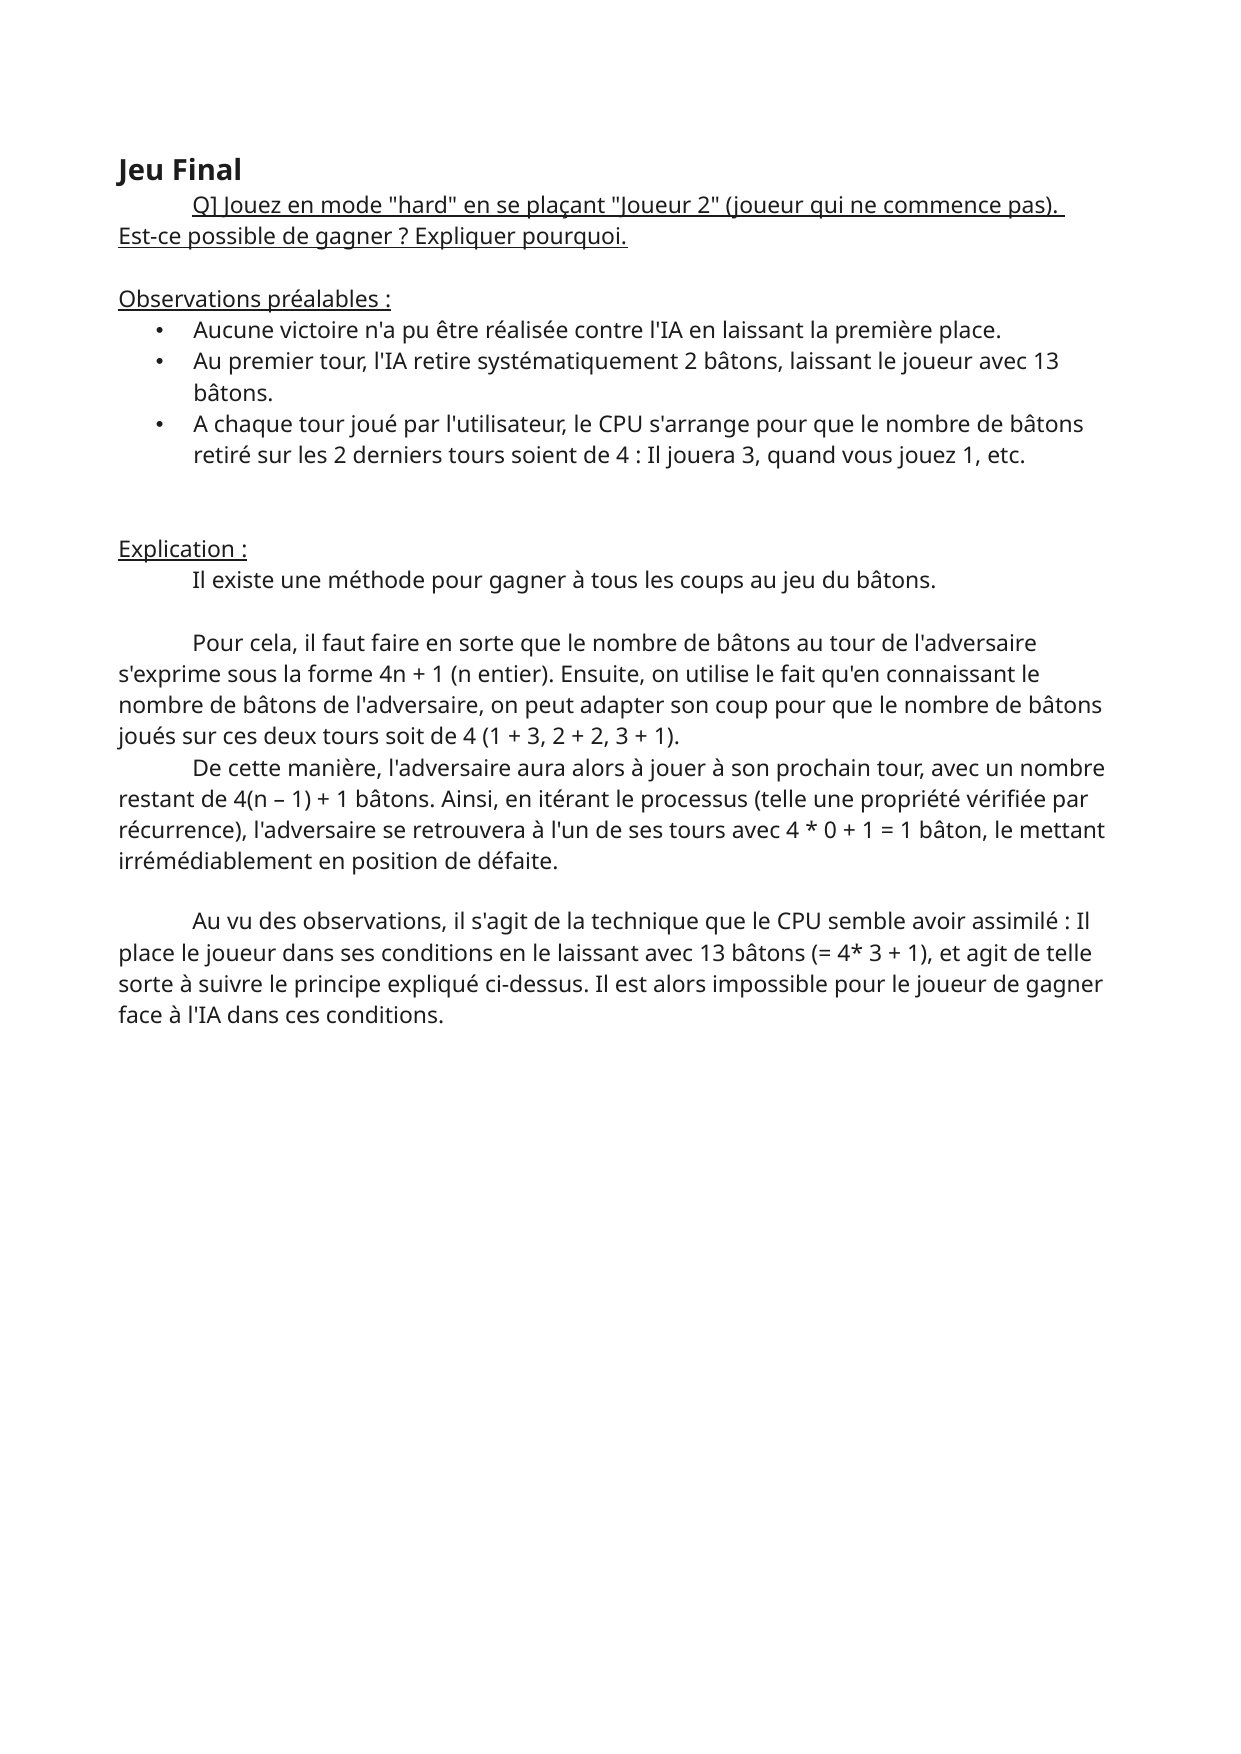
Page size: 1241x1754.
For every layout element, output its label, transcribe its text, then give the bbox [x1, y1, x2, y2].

text Q] Jouez en mode "hard" en se plaçant "Joueur 2" (joueur qui ne commence pas). [118, 189, 1122, 220]
list Au premier tour, l'IA retire systématiquement 2 bâtons, laissant le joueur avec 13 bâtons. [156, 345, 1122, 408]
text Observations préalables : [118, 283, 1122, 314]
list Aucune victoire n'a pu être réalisée contre l'IA en laissant la première place. [156, 314, 1122, 345]
text Pour cela, il faut faire en sorte que le nombre de bâtons au tour de l'adversaire s'exprime sous la forme 4n + 1 (n entier). Ensuite, on utilise le fait qu'en connaissant le nombre de bâtons de l'adversaire, on peut adapter son coup pour que le nombre de bâtons joués sur ces deux tours soit de 4 (1 + 3, 2 + 2, 3 + 1). [118, 627, 1122, 752]
text Est-ce possible de gagner ? Expliquer pourquoi. [118, 220, 1122, 252]
text Il existe une méthode pour gagner à tous les coups au jeu du bâtons. [118, 564, 1122, 595]
text Explication : [118, 533, 1122, 564]
text Au vu des observations, il s'agit de la technique que le CPU semble avoir assimilé : Il place le joueur dans ses conditions en le laissant avec 13 bâtons (= 4* 3 + 1), et agit de telle sorte à suivre le principe expliqué ci-dessus. Il est alors impossible pour le joueur de gagner face à l'IA dans ces conditions. [118, 905, 1122, 1030]
list A chaque tour joué par l'utilisateur, le CPU s'arrange pour que le nombre de bâtons retiré sur les 2 derniers tours soient de 4 : Il jouera 3, quand vous jouez 1, etc. [156, 408, 1122, 470]
text De cette manière, l'adversaire aura alors à jouer à son prochain tour, avec un nombre restant de 4(n – 1) + 1 bâtons. Ainsi, en itérant le processus (telle une propriété vérifiée par récurrence), l'adversaire se retrouvera à l'un de ses tours avec 4 * 0 + 1 = 1 bâton, le mettant irrémédiablement en position de défaite. [118, 752, 1122, 877]
text Jeu Final [118, 149, 1122, 189]
